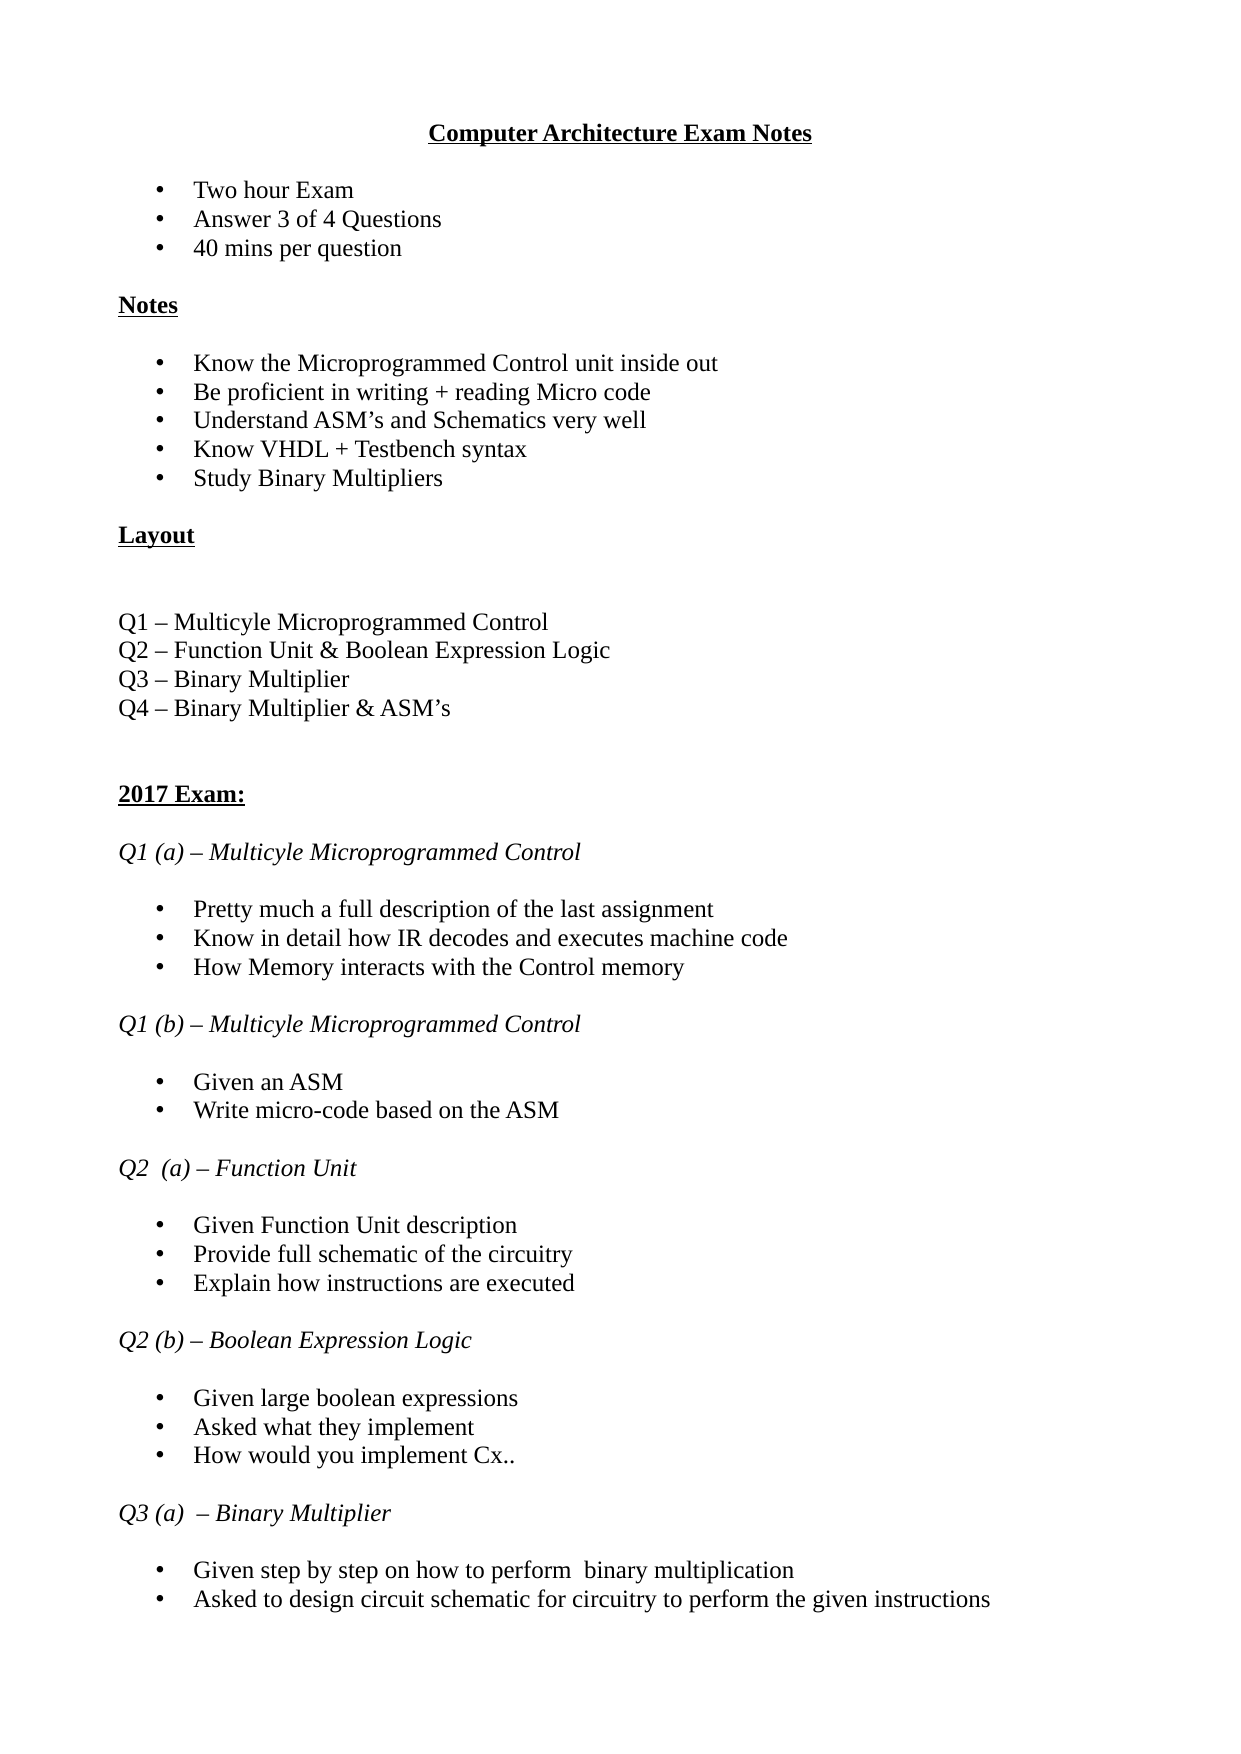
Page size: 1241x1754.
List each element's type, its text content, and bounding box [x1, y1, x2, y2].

list Given an ASM [156, 1067, 1122, 1096]
list Given large boolean expressions [156, 1383, 1122, 1412]
list How would you implement Cx.. [156, 1441, 1122, 1469]
text Q2 (a) – Function Unit [118, 1153, 1122, 1182]
list Given Function Unit description [156, 1211, 1122, 1239]
text Q2 (b) – Boolean Expression Logic [118, 1326, 1122, 1354]
list Two hour Exam [156, 176, 1122, 204]
text Q3 (a) – Binary Multiplier [118, 1498, 1122, 1527]
text 2017 Exam: [118, 779, 1122, 808]
list Provide full schematic of the circuitry [156, 1239, 1122, 1268]
list Asked to design circuit schematic for circuitry to perform the given instructions [156, 1584, 1122, 1613]
list Know in detail how IR decodes and executes machine code [156, 923, 1122, 952]
list Pretty much a full description of the last assignment [156, 894, 1122, 923]
list Asked what they implement [156, 1412, 1122, 1441]
list 40 mins per question [156, 233, 1122, 262]
list Answer 3 of 4 Questions [156, 204, 1122, 233]
text Computer Architecture Exam Notes [118, 118, 1122, 147]
text Q1 (b) – Multicyle Microprogrammed Control [118, 1009, 1122, 1038]
list Know VHDL + Testbench syntax [156, 434, 1122, 463]
text Notes [118, 291, 1122, 319]
text Q4 – Binary Multiplier & ASM’s [118, 693, 1122, 722]
text Q1 (a) – Multicyle Microprogrammed Control [118, 837, 1122, 866]
list Given step by step on how to perform binary multiplication [156, 1556, 1122, 1584]
text Layout [118, 521, 1122, 549]
list Study Binary Multipliers [156, 463, 1122, 492]
list Be proficient in writing + reading Micro code [156, 377, 1122, 406]
text Q2 – Function Unit & Boolean Expression Logic [118, 636, 1122, 664]
list Understand ASM’s and Schematics very well [156, 406, 1122, 434]
list Write micro-code based on the ASM [156, 1096, 1122, 1124]
list How Memory interacts with the Control memory [156, 952, 1122, 981]
text Q3 – Binary Multiplier [118, 664, 1122, 693]
list Know the Microprogrammed Control unit inside out [156, 348, 1122, 377]
text Q1 – Multicyle Microprogrammed Control [118, 607, 1122, 636]
list Explain how instructions are executed [156, 1268, 1122, 1297]
